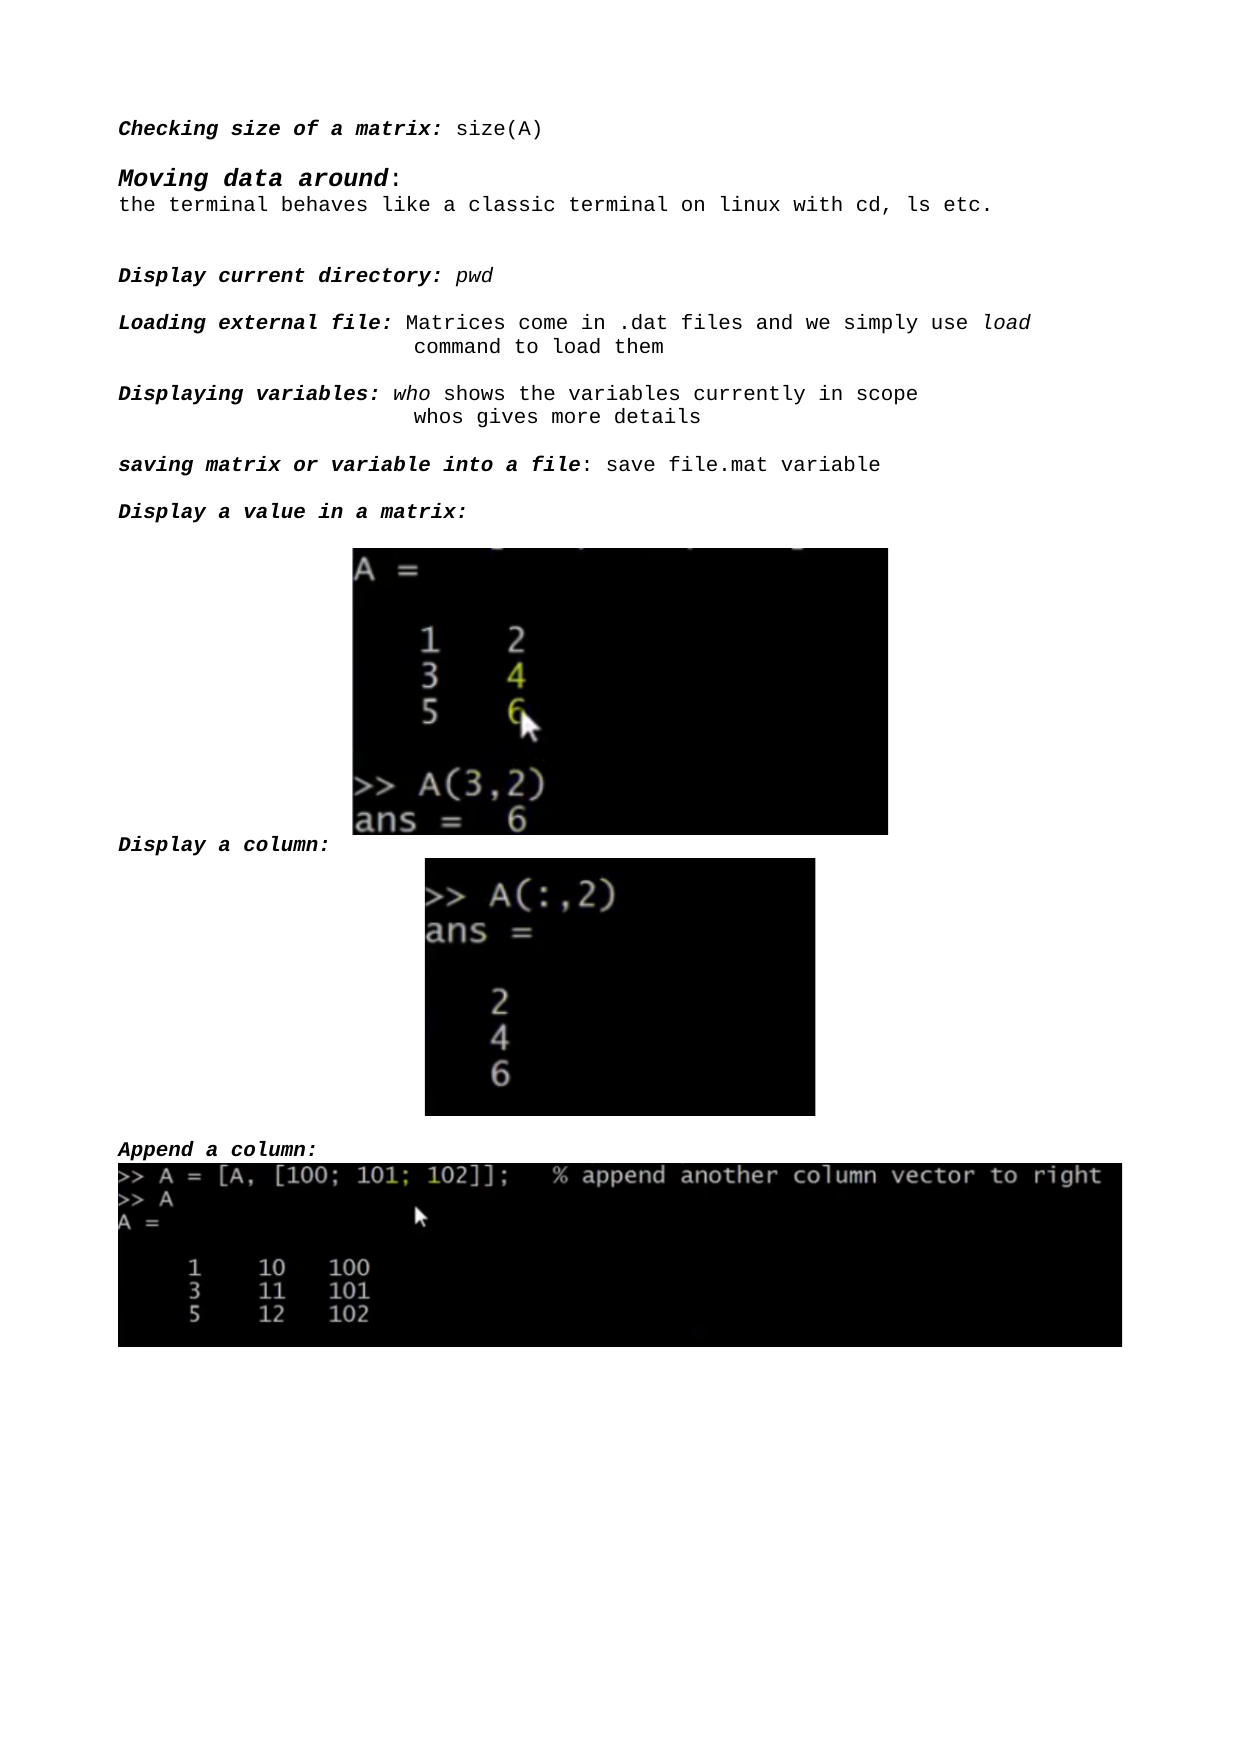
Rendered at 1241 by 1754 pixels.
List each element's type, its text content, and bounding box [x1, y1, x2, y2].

text Moving data around: [118, 165, 1122, 194]
text Display a value in a matrix: [118, 501, 1122, 525]
text the terminal behaves like a classic terminal on linux with cd, ls etc. [118, 194, 1122, 217]
picture [118, 1163, 1123, 1347]
text saving matrix or variable into a file: save file.mat variable [118, 454, 1122, 477]
text Checking size of a matrix: size(A) [118, 118, 1122, 142]
text Loading external file: Matrices come in .dat files and we simply use load command to load them [118, 312, 1122, 359]
text Displaying variables: who shows the variables currently in scope [118, 383, 1122, 407]
text Display current directory: pwd [118, 265, 1122, 288]
text Append a column: [118, 1139, 1122, 1163]
text Display a column: [118, 548, 1122, 858]
picture [352, 548, 889, 835]
picture [424, 858, 816, 1116]
text whos gives more details [118, 407, 1122, 430]
